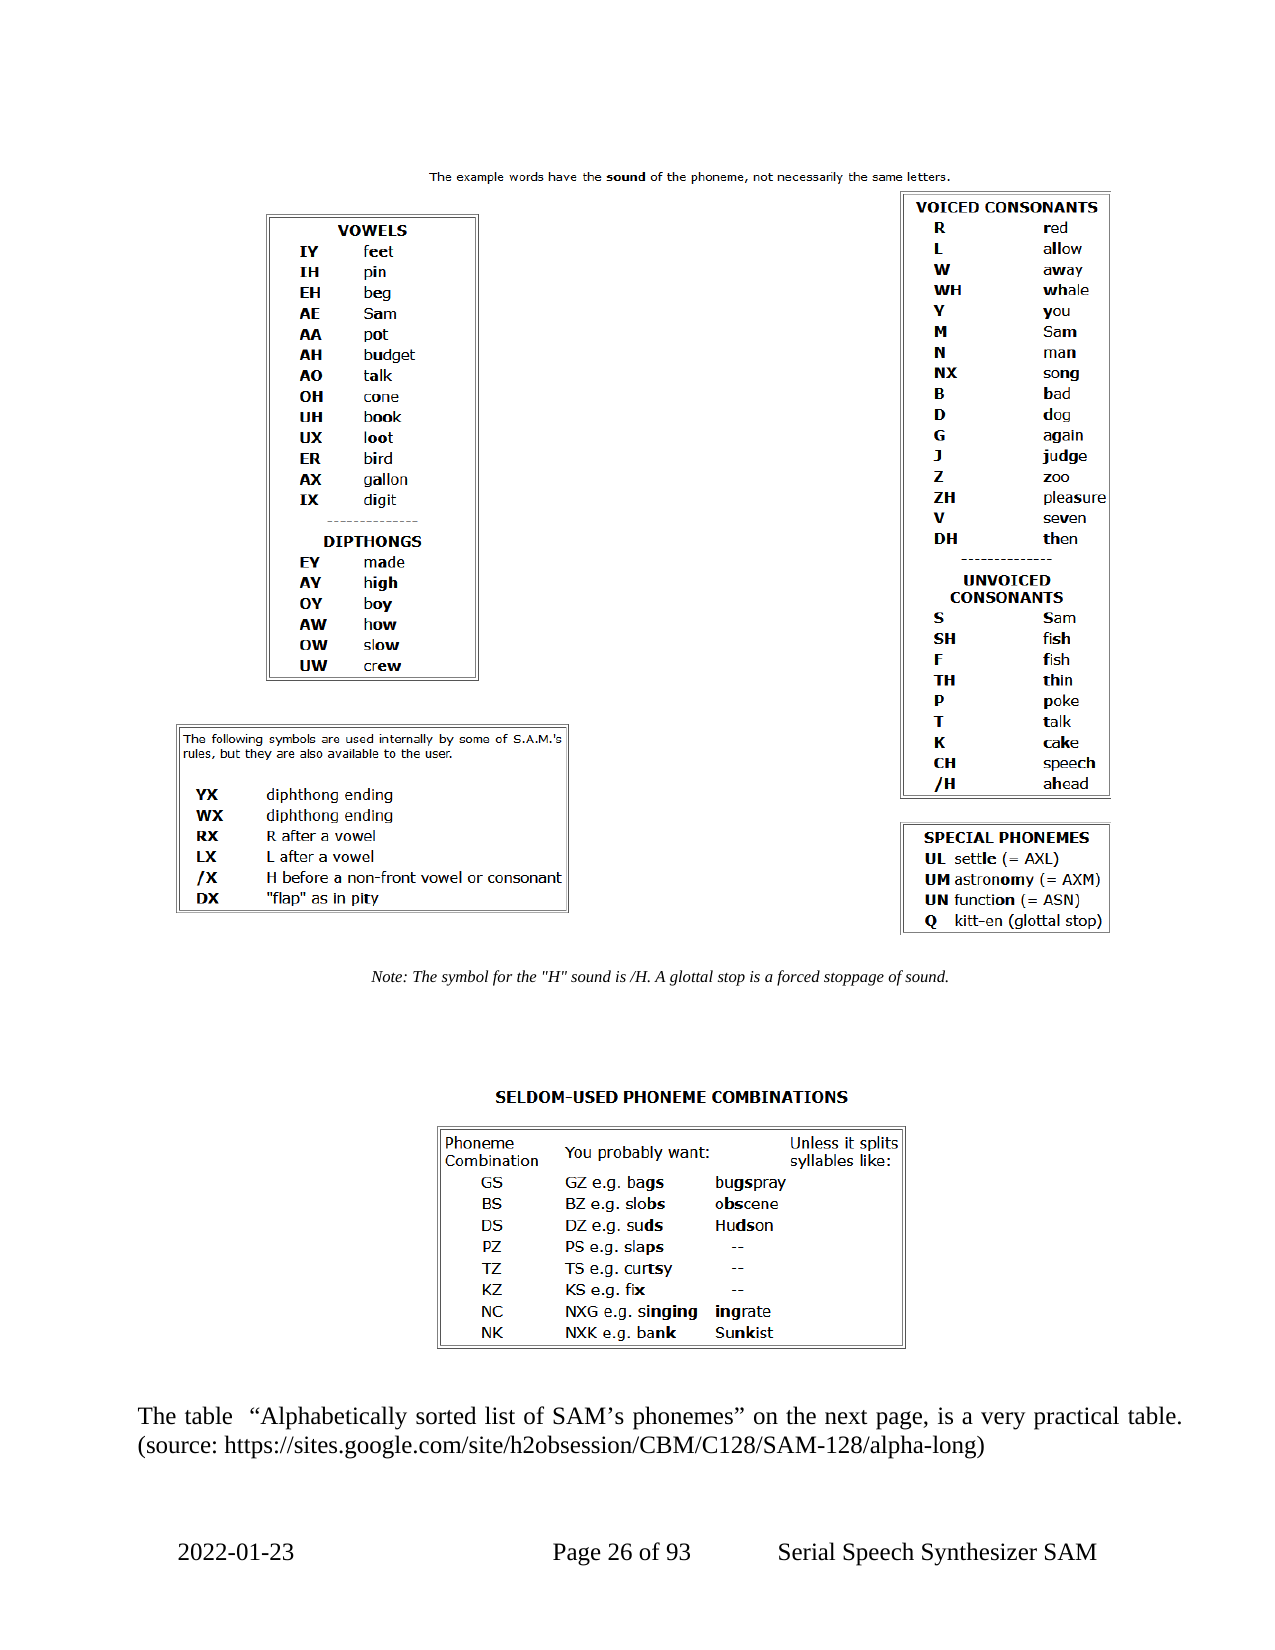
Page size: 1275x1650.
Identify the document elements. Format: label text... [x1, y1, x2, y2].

text Note: The symbol for the "H" sound is /H. A glottal stop is a forced stoppage of sound. [137, 966, 1184, 986]
text The table “Alphabetically sorted list of SAM’s phonemes” on the next page, is a very practical table. (source: https://sites.google.com/site/h2obsession/CBM/C128/SAM-128/alpha-long) [137, 1401, 1184, 1459]
picture [419, 1075, 671, 1361]
picture [169, 158, 531, 935]
